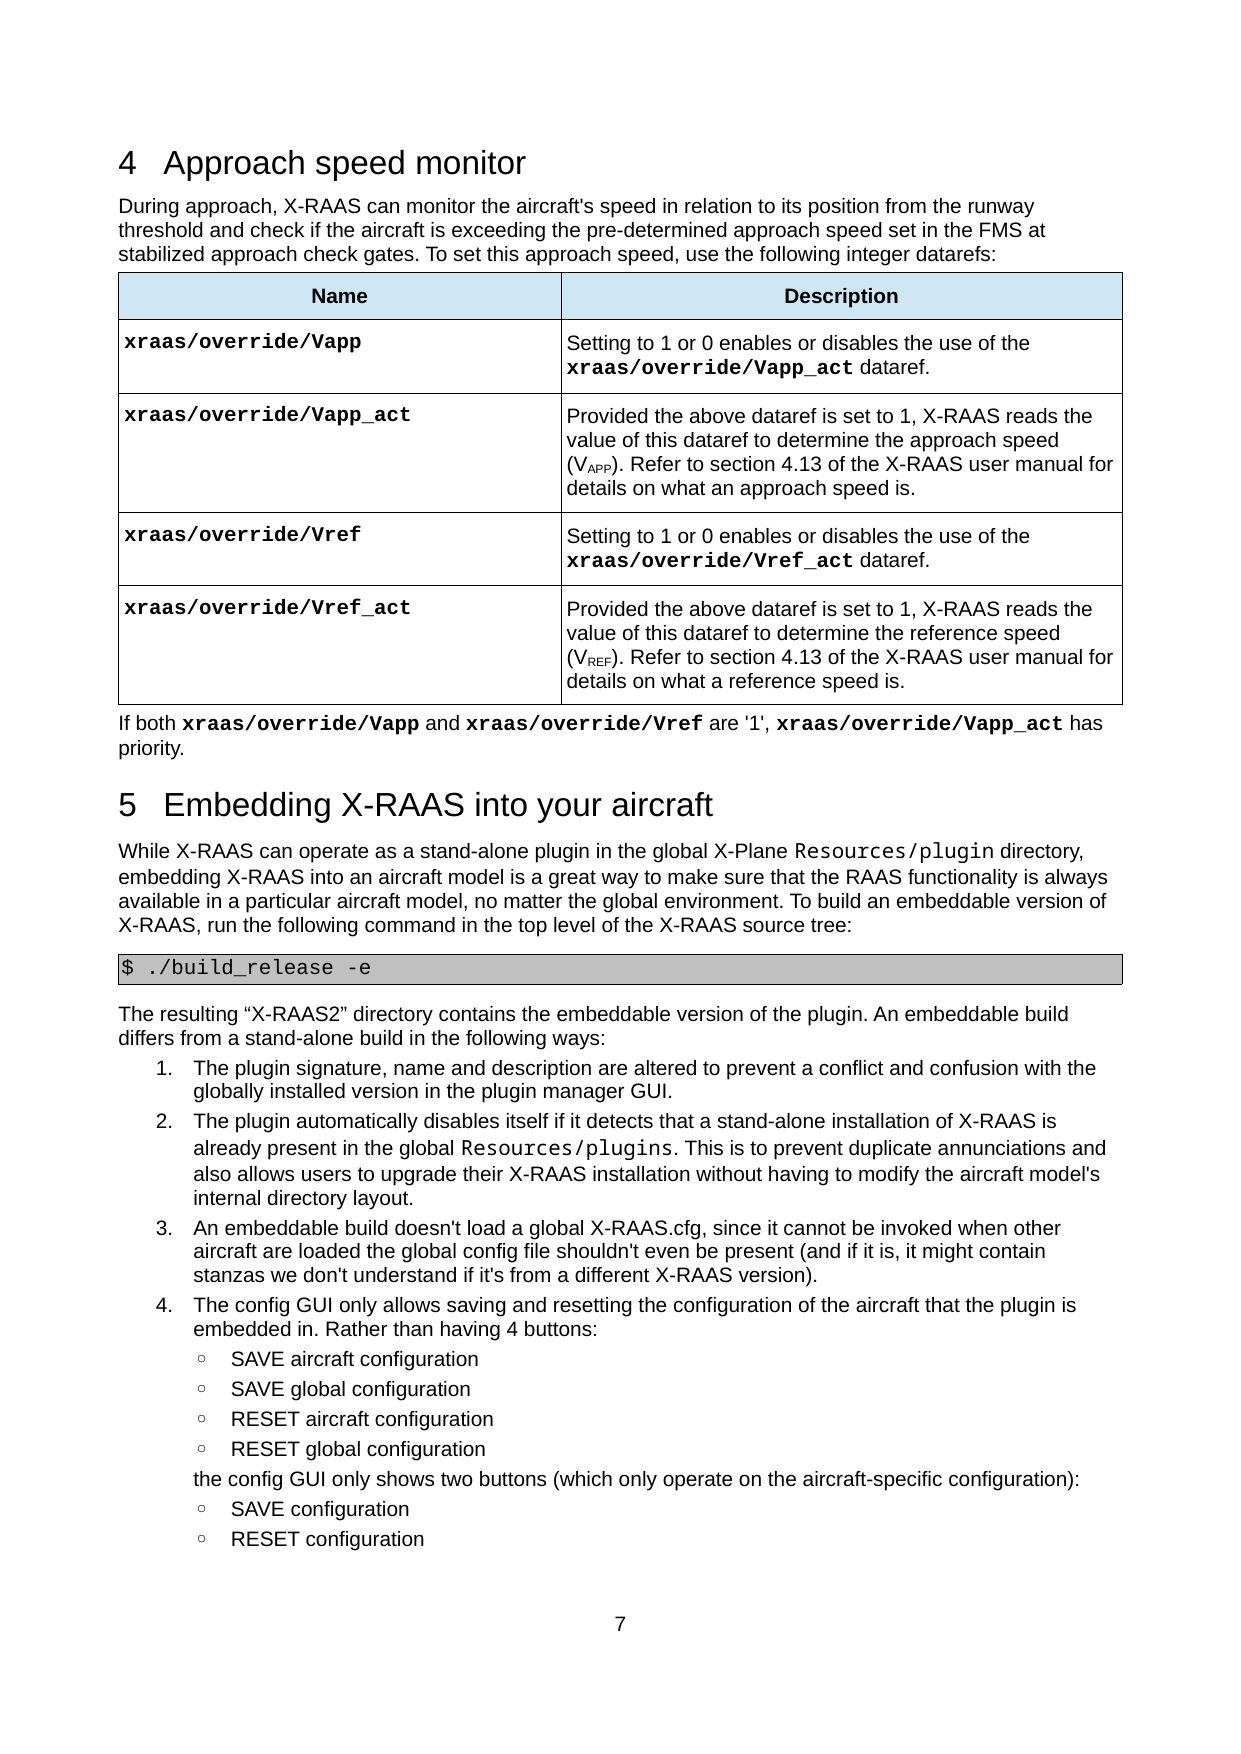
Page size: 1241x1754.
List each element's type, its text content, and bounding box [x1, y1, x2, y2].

text $ ./build_release -e [119, 955, 1122, 984]
subtitle Approach speed monitor [118, 143, 1122, 182]
table_cell Provided the above dataref is set to 1, X-RAAS reads the value of this dataref to determine the approach speed (VAPP). Refer to section 4.13 of the X-RAAS user manual for details on what an approach speed is. [562, 394, 1122, 512]
table_cell xraas/override/Vref [119, 513, 561, 585]
table_cell xraas/override/Vapp_act [119, 394, 561, 512]
list RESET configuration [193, 1527, 1122, 1551]
list RESET aircraft configuration [193, 1407, 1122, 1431]
table_cell Provided the above dataref is set to 1, X-RAAS reads the value of this dataref to determine the reference speed (VREF). Refer to section 4.13 of the X-RAAS user manual for details on what a reference speed is. [562, 586, 1122, 704]
table_header Description [562, 273, 1122, 319]
table_header Name [119, 273, 561, 319]
list SAVE configuration [193, 1497, 1122, 1521]
list The plugin signature, name and description are altered to prevent a conflict and confusion with the globally installed version in the plugin manager GUI. [156, 1055, 1122, 1103]
list The config GUI only allows saving and resetting the configuration of the aircraft that the plugin is embedded in. Rather than having 4 buttons: [156, 1293, 1122, 1341]
text While X-RAAS can operate as a stand-alone plugin in the global X-Plane Resources/plugin directory, embedding X-RAAS into an aircraft model is a great way to make sure that the RAAS functionality is always available in a particular aircraft model, no matter the global environment. To build an embeddable version of X-RAAS, run the following command in the top level of the X-RAAS source tree: [118, 836, 1122, 936]
table_cell xraas/override/Vapp [119, 320, 561, 392]
subtitle Embedding X-RAAS into your aircraft [118, 785, 1122, 823]
list RESET global configuration [193, 1437, 1122, 1461]
table_cell xraas/override/Vref_act [119, 586, 561, 704]
list SAVE aircraft configuration [193, 1347, 1122, 1371]
text The resulting “X-RAAS2” directory contains the embeddable version of the plugin. An embeddable build differs from a stand-alone build in the following ways: [118, 1001, 1122, 1049]
table_cell Setting to 1 or 0 enables or disables the use of the xraas/override/Vref_act dataref. [562, 513, 1122, 585]
text If both xraas/override/Vapp and xraas/override/Vref are '1', xraas/override/Vapp_act has priority. [118, 710, 1122, 760]
list An embeddable build doesn't load a global X-RAAS.cfg, since it cannot be invoked when other aircraft are loaded the global config file shouldn't even be present (and if it is, it might contain stanzas we don't understand if it's from a different X-RAAS version). [156, 1215, 1122, 1287]
list The plugin automatically disables itself if it detects that a stand-alone installation of X-RAAS is already present in the global Resources/plugins. This is to prevent duplicate annunciations and also allows users to upgrade their X-RAAS installation without having to modify the aircraft model's internal directory layout. [156, 1109, 1122, 1209]
text During approach, X-RAAS can monitor the aircraft's speed in relation to its position from the runway threshold and check if the aircraft is exceeding the pre-determined approach speed set in the FMS at stabilized approach check gates. To set this approach speed, use the following integer datarefs: [118, 194, 1122, 266]
table_cell Setting to 1 or 0 enables or disables the use of the xraas/override/Vapp_act dataref. [562, 320, 1122, 392]
list SAVE global configuration [193, 1377, 1122, 1401]
text the config GUI only shows two buttons (which only operate on the aircraft-specific configuration): [118, 1467, 1122, 1491]
